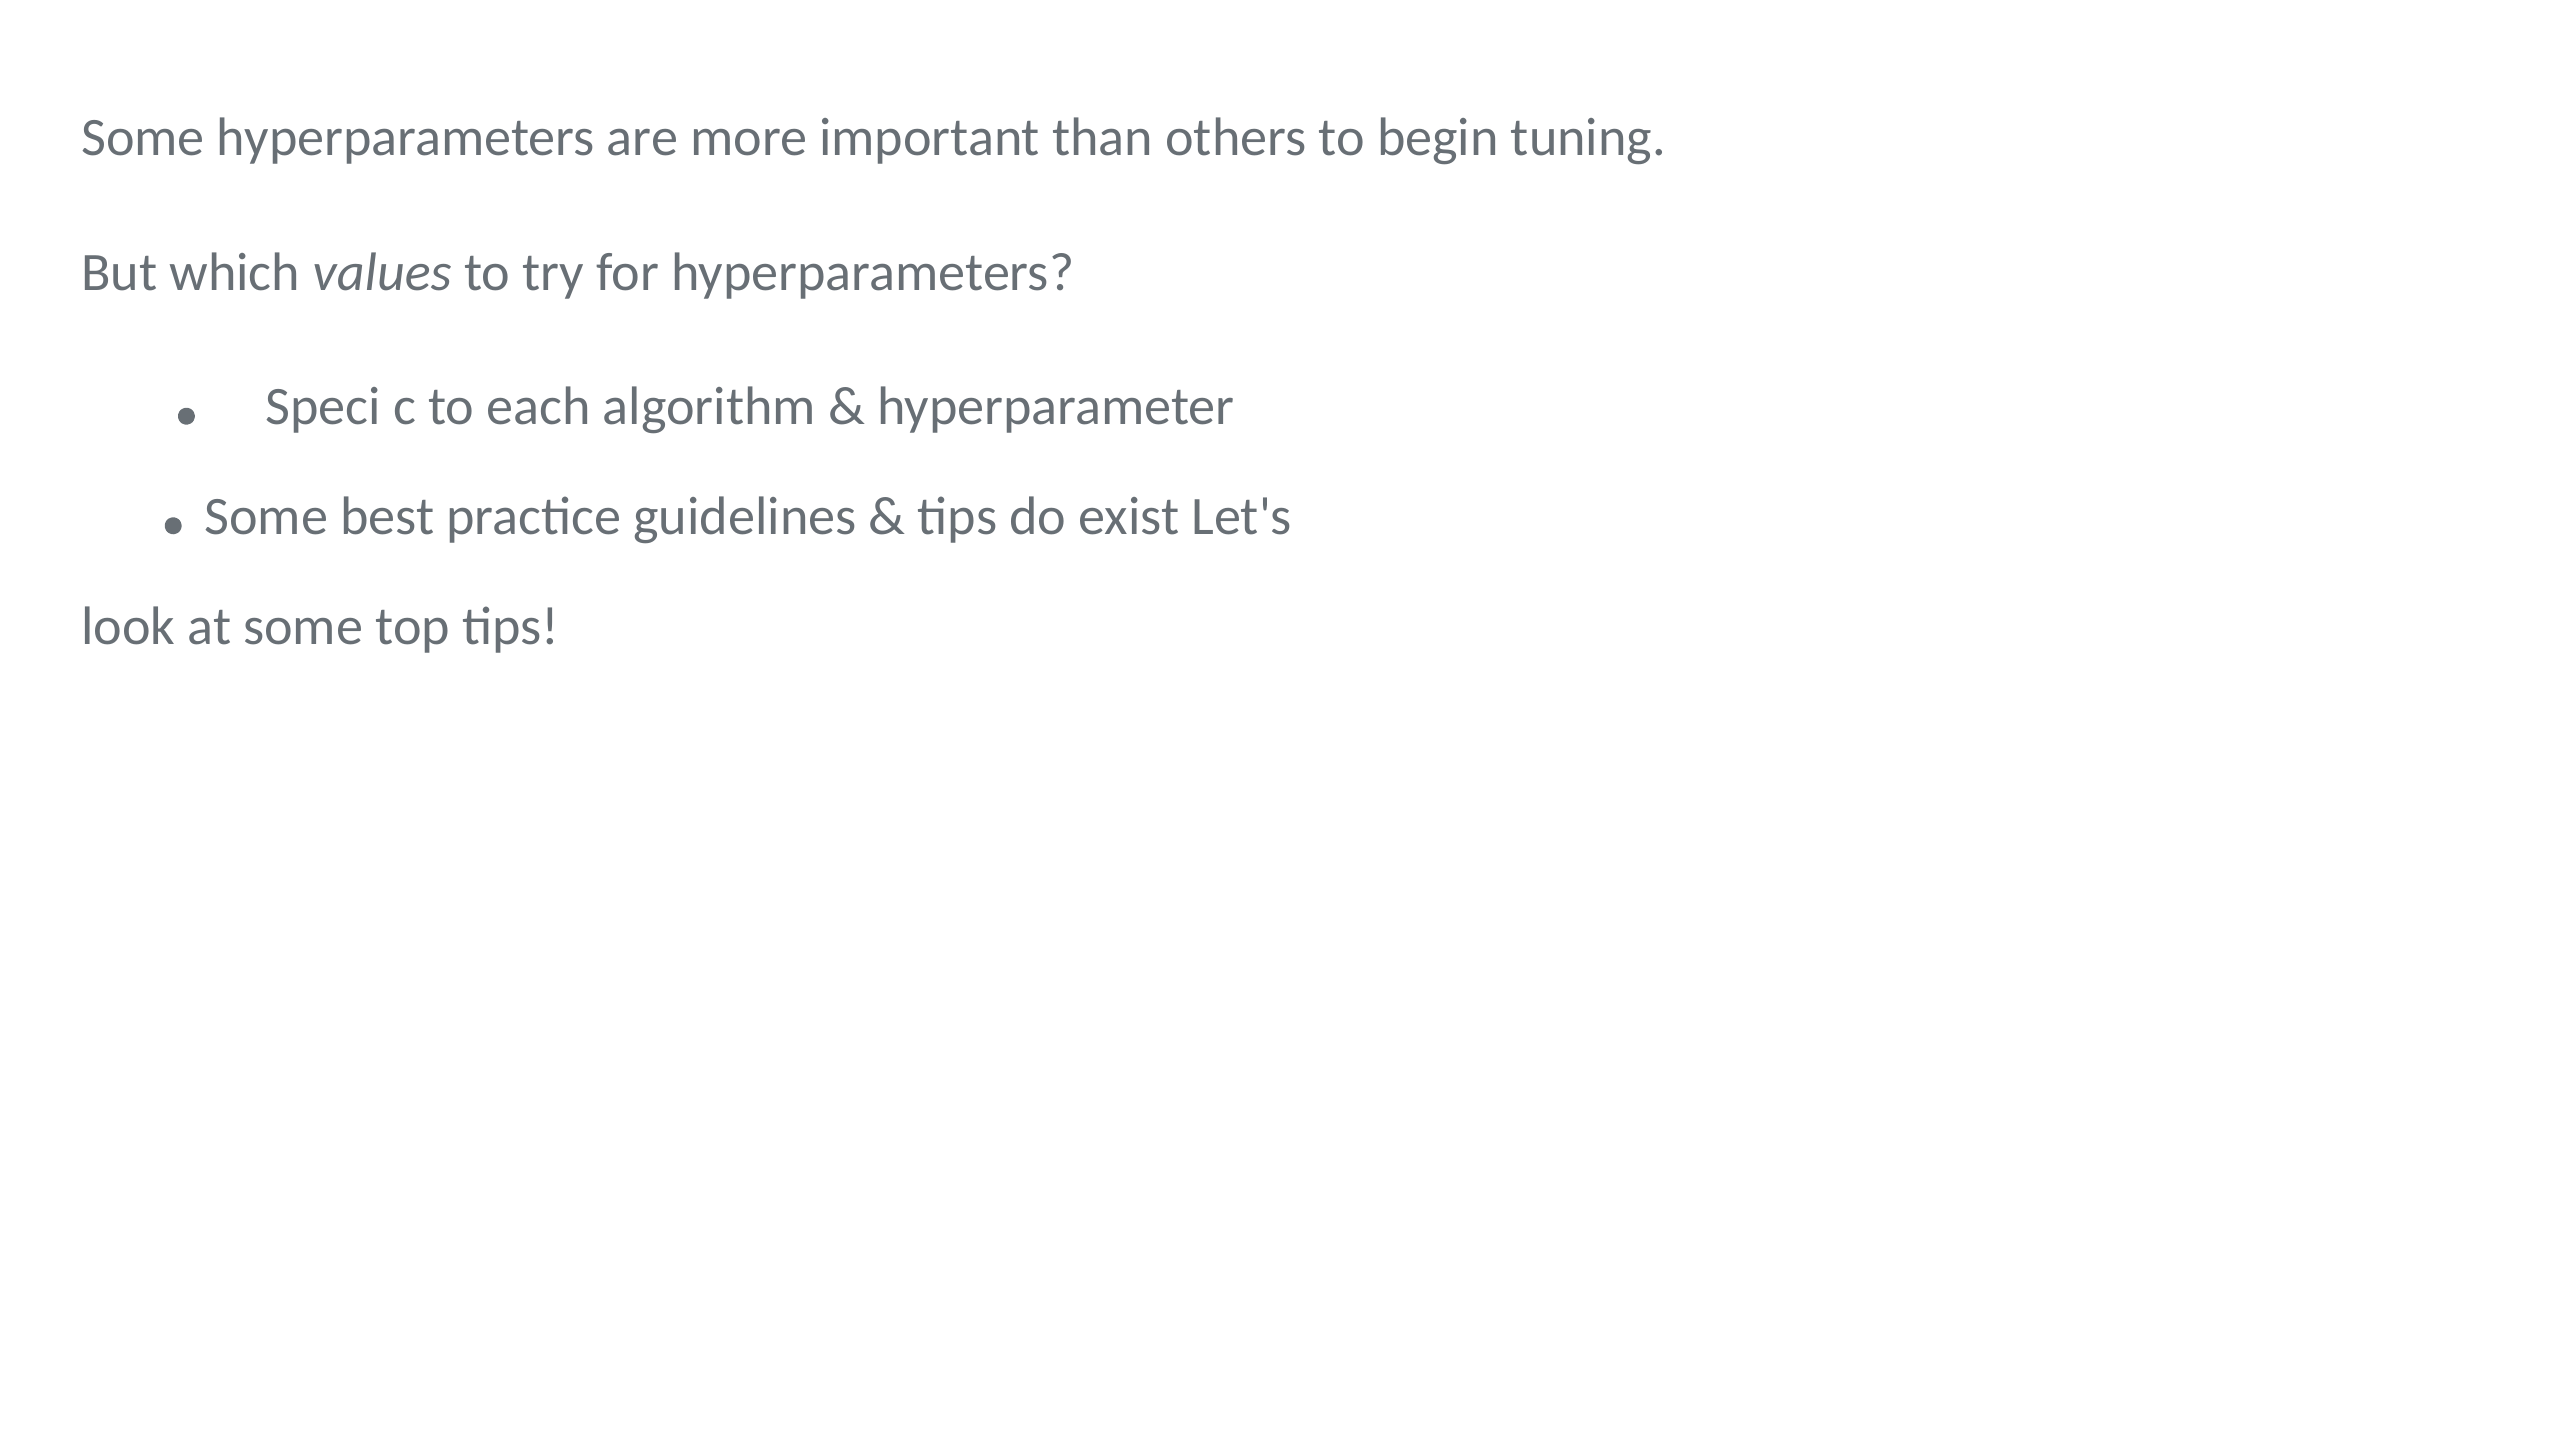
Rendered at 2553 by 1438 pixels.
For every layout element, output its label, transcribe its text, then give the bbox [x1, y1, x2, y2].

text Speci c to each algorithm & hyperparameter [54, 372, 1819, 438]
text Some hyperparameters are more important than others to begin tuning. [81, 103, 1819, 169]
text Some best practice guidelines & tips do exist Let's look at some top tips! [81, 482, 1364, 658]
text But which values to try for hyperparameters? [81, 238, 1819, 304]
